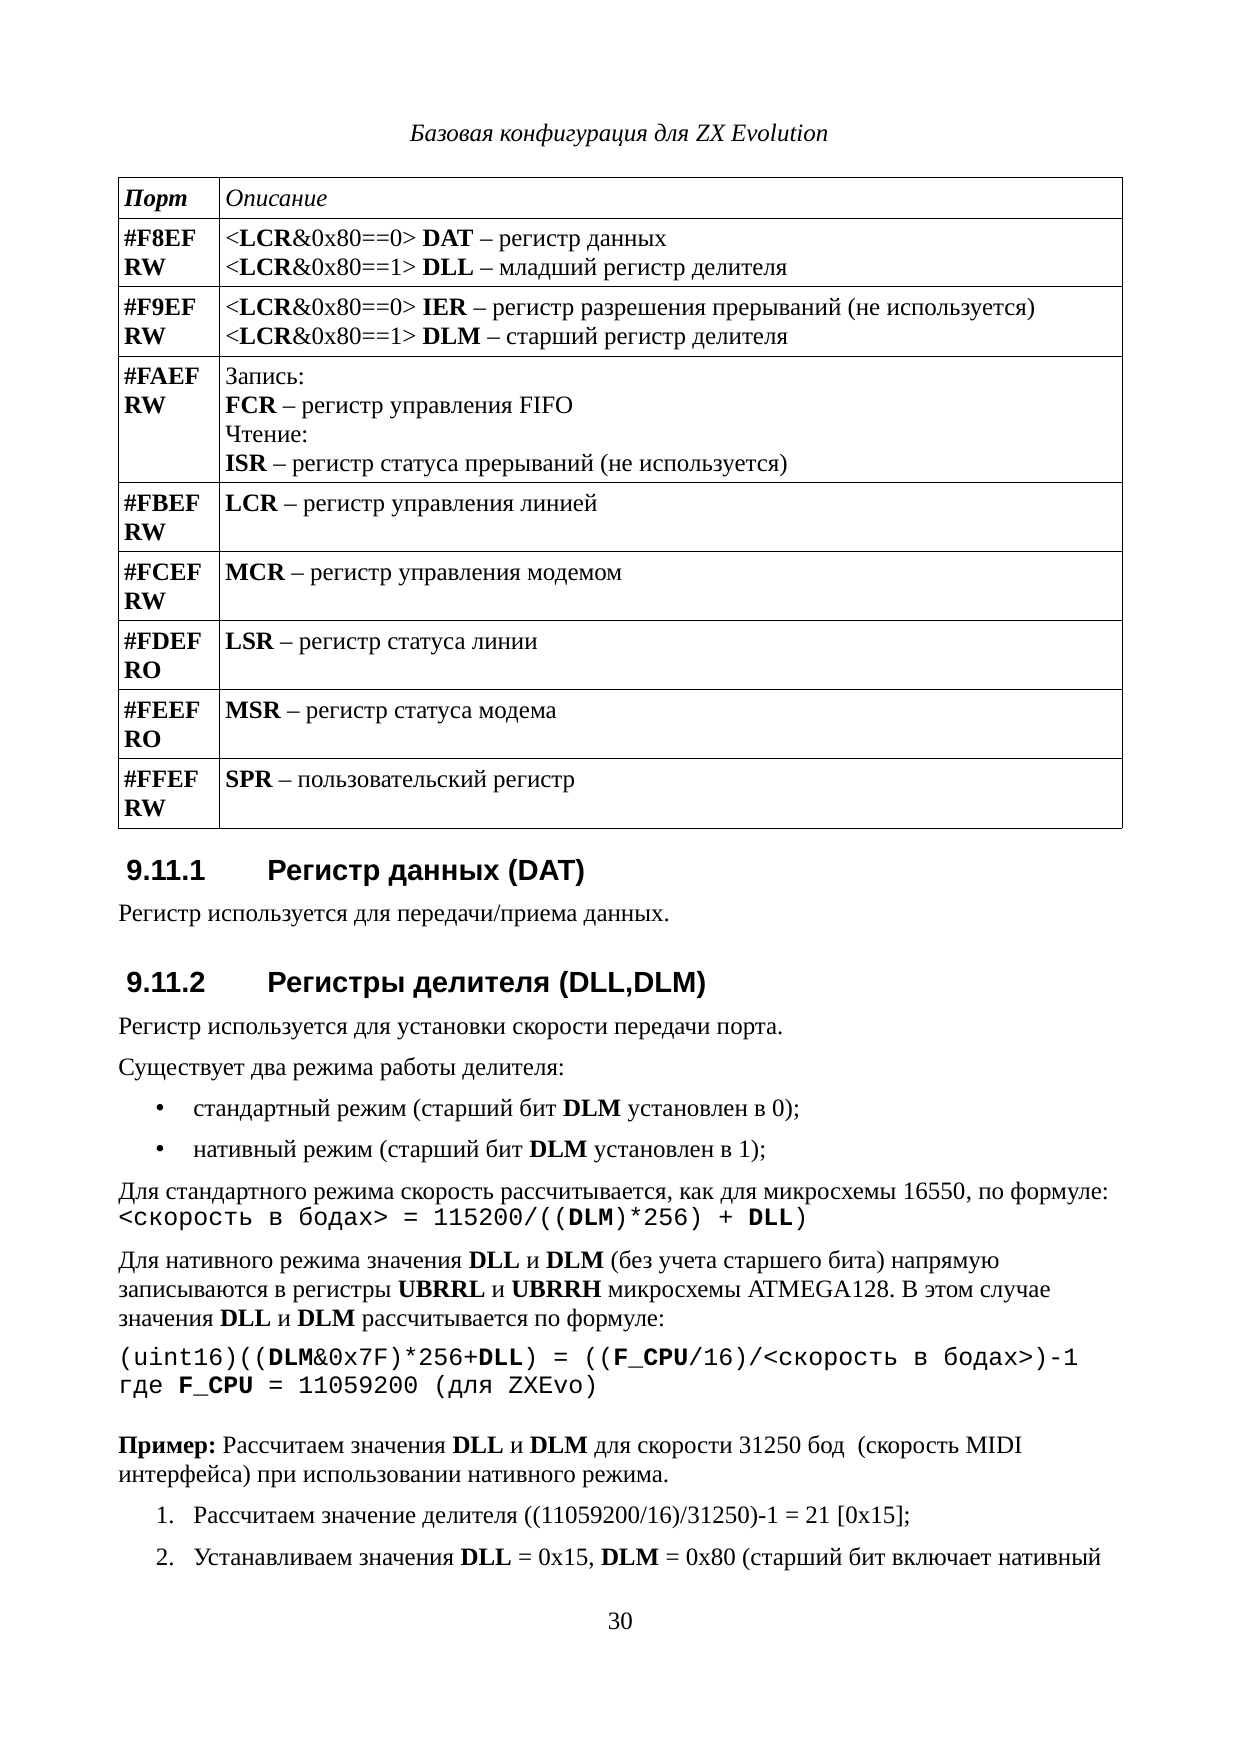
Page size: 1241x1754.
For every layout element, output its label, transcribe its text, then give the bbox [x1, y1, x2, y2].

table_header Описание [220, 178, 1122, 217]
table_cell Запись: FCR – регистр управления FIFO Чтение: ISR – регистр статуса прерываний (не используется) [220, 357, 1122, 482]
table_cell #FAEF RW [119, 357, 219, 482]
list Рассчитаем значение делителя ((11059200/16)/31250)-1 = 21 [0x15]; [156, 1500, 1122, 1529]
table_cell LCR – регистр управления линией [220, 483, 1122, 551]
text Регистр используется для установки скорости передачи порта. [118, 1011, 1122, 1039]
table_cell #FEEF RO [119, 690, 219, 758]
table_cell #F9EF RW [119, 287, 219, 356]
text Существует два режима работы делителя: [118, 1052, 1122, 1081]
table_cell #FСEF RW [119, 552, 219, 620]
table_cell #FFEF RW [119, 759, 219, 827]
table_cell LSR – регистр статуса линии [220, 621, 1122, 689]
text Пример: Рассчитаем значения DLL и DLM для скорости 31250 бод (скорость MIDI интерфейса) при использовании нативного режима. [118, 1430, 1122, 1488]
list стандартный режим (старший бит DLM установлен в 0); [156, 1093, 1122, 1122]
text Регистр используется для передачи/приема данных. [118, 898, 1122, 927]
list нативный режим (старший бит DLM установлен в 1); [156, 1134, 1122, 1163]
table_cell #FDEF RO [119, 621, 219, 689]
text Для нативного режима значения DLL и DLM (без учета старшего бита) напрямую записываются в регистры UBRRL и UBRRH микросхемы ATMEGA128. В этом случае значения DLL и DLM рассчитывается по формуле: [118, 1245, 1122, 1332]
table_cell MCR – регистр управления модемом [220, 552, 1122, 620]
table_cell #F8EF RW [119, 219, 219, 286]
table_cell #FBEF RW [119, 483, 219, 551]
table_header Порт [119, 178, 219, 217]
subtitle Регистр данных (DAT) [118, 852, 1122, 886]
table_cell <LCR&0x80==0> DAT – регистр данных <LCR&0x80==1> DLL – младший регистр делителя [220, 219, 1122, 286]
list Устанавливаем значения DLL = 0x15, DLM = 0x80 (старший бит включает нативный [156, 1542, 1122, 1570]
table_cell SPR – пользовательский регистр [220, 759, 1122, 827]
table_cell MSR – регистр статуса модема [220, 690, 1122, 758]
text Для стандартного режима скорость рассчитывается, как для микросхемы 16550, по формуле: <скорость в бодах> = 115200/((DLM)*256) + DLL) [118, 1176, 1122, 1233]
list (uint16)((DLM&0x7F)*256+DLL) = ((F_CPU/16)/<скорость в бодах>)-1 где F_CPU = 11059200 (для ZXEvo) [118, 1344, 1122, 1401]
table_cell <LCR&0x80==0> IER – регистр разрешения прерываний (не используется) <LCR&0x80==1> DLM – старший регистр делителя [220, 287, 1122, 356]
subtitle Регистры делителя (DLL,DLM) [118, 965, 1122, 998]
